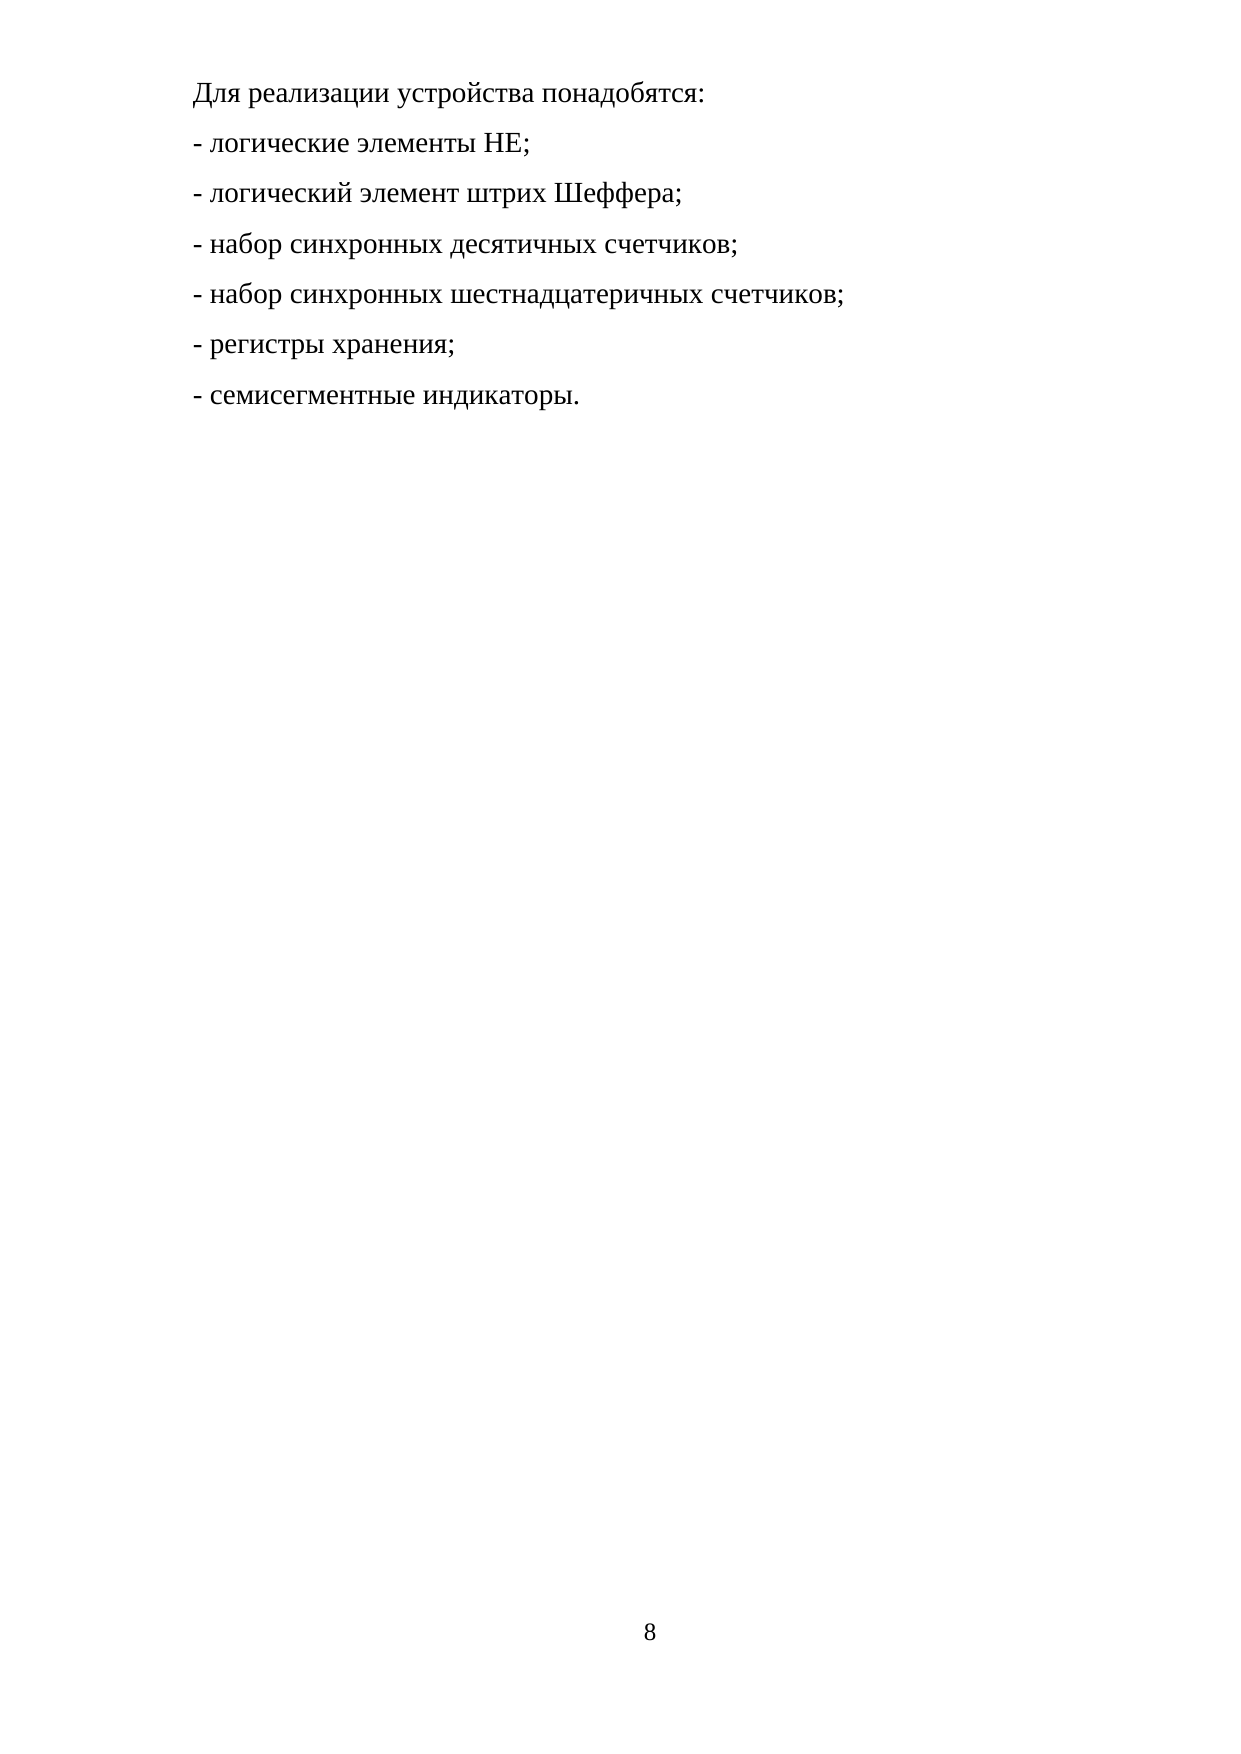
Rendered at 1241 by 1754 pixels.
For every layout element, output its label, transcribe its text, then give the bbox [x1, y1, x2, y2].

text - семисегментные индикаторы. [148, 377, 1092, 410]
text Для реализации устройства понадобятся: [148, 75, 1092, 108]
text - логические элементы НЕ; [148, 125, 1092, 159]
text - набор синхронных десятичных счетчиков; [148, 226, 1092, 259]
text - регистры хранения; [148, 327, 1092, 360]
text - набор синхронных шестнадцатеричных счетчиков; [148, 276, 1092, 310]
text - логический элемент штрих Шеффера; [148, 176, 1092, 209]
